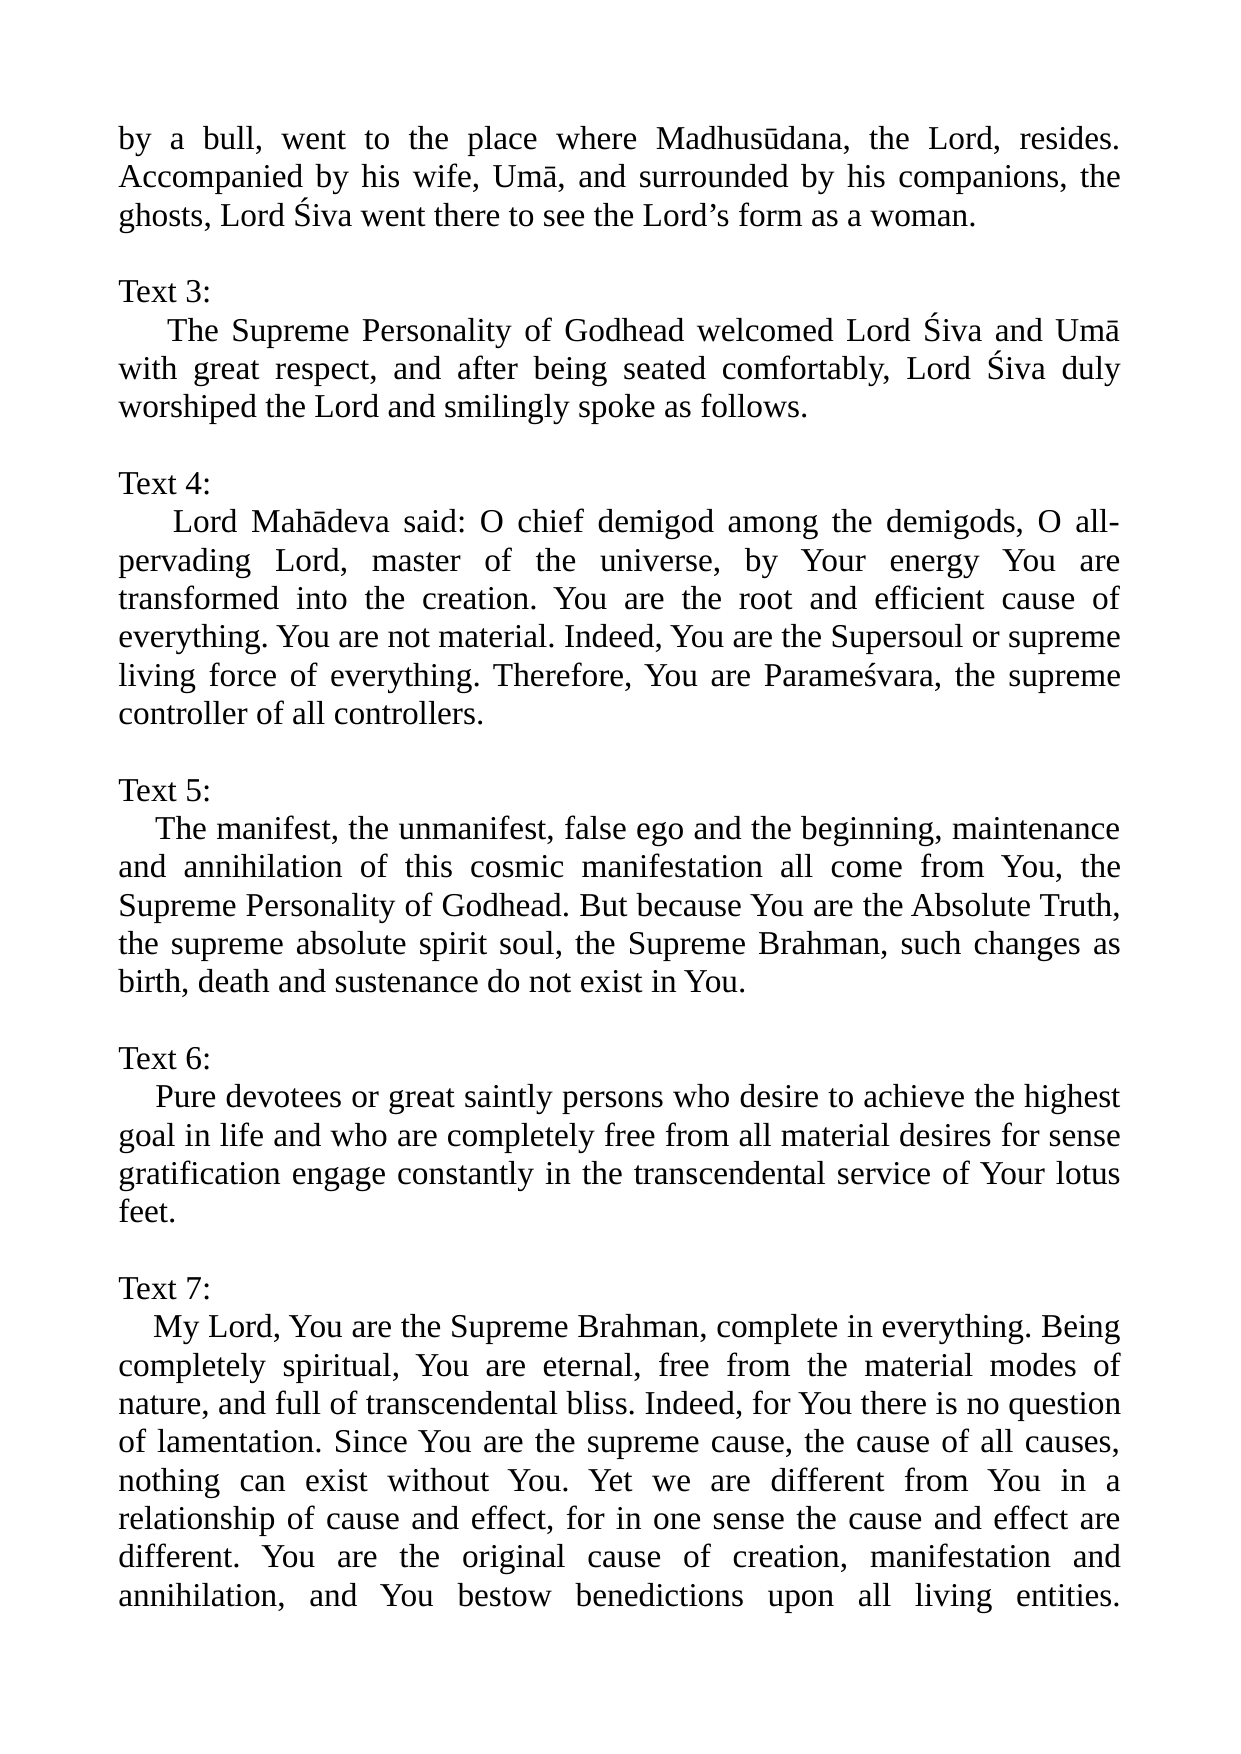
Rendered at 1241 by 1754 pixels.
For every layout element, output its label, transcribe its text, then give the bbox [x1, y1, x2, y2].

text The Supreme Personality of Godhead welcomed Lord Śiva and Umā with great respect, and after being seated comfortably, Lord Śiva duly worshiped the Lord and smilingly spoke as follows. [118, 310, 1122, 425]
text by a bull, went to the place where Madhusūdana, the Lord, resides. Accompanied by his wife, Umā, and surrounded by his companions, the ghosts, Lord Śiva went there to see the Lord’s form as a woman. [118, 118, 1122, 233]
text Text 4: [118, 463, 1122, 501]
text Text 5: [118, 770, 1122, 808]
text Pure devotees or great saintly persons who desire to achieve the highest goal in life and who are completely free from all material desires for sense gratification engage constantly in the transcendental service of Your lotus feet. [118, 1076, 1122, 1230]
text Text 6: [118, 1038, 1122, 1076]
text The manifest, the unmanifest, false ego and the beginning, maintenance and annihilation of this cosmic manifestation all come from You, the Supreme Personality of Godhead. But because You are the Absolute Truth, the supreme absolute spirit soul, the Supreme Brahman, such changes as birth, death and sustenance do not exist in You. [118, 808, 1122, 1000]
text Lord Mahādeva said: O chief demigod among the demigods, O all-pervading Lord, master of the universe, by Your energy You are transformed into the creation. You are the root and efficient cause of everything. You are not material. Indeed, You are the Supersoul or supreme living force of everything. Therefore, You are Parameśvara, the supreme controller of all controllers. [118, 501, 1122, 731]
text My Lord, You are the Supreme Brahman, complete in everything. Being completely spiritual, You are eternal, free from the material modes of nature, and full of transcendental bliss. Indeed, for You there is no question of lamentation. Since You are the supreme cause, the cause of all causes, nothing can exist without You. Yet we are different from You in a relationship of cause and effect, for in one sense the cause and effect are different. You are the original cause of creation, manifestation and annihilation, and You bestow benedictions upon all living entities. [118, 1306, 1122, 1613]
text Text 3: [118, 271, 1122, 310]
text Text 7: [118, 1268, 1122, 1306]
